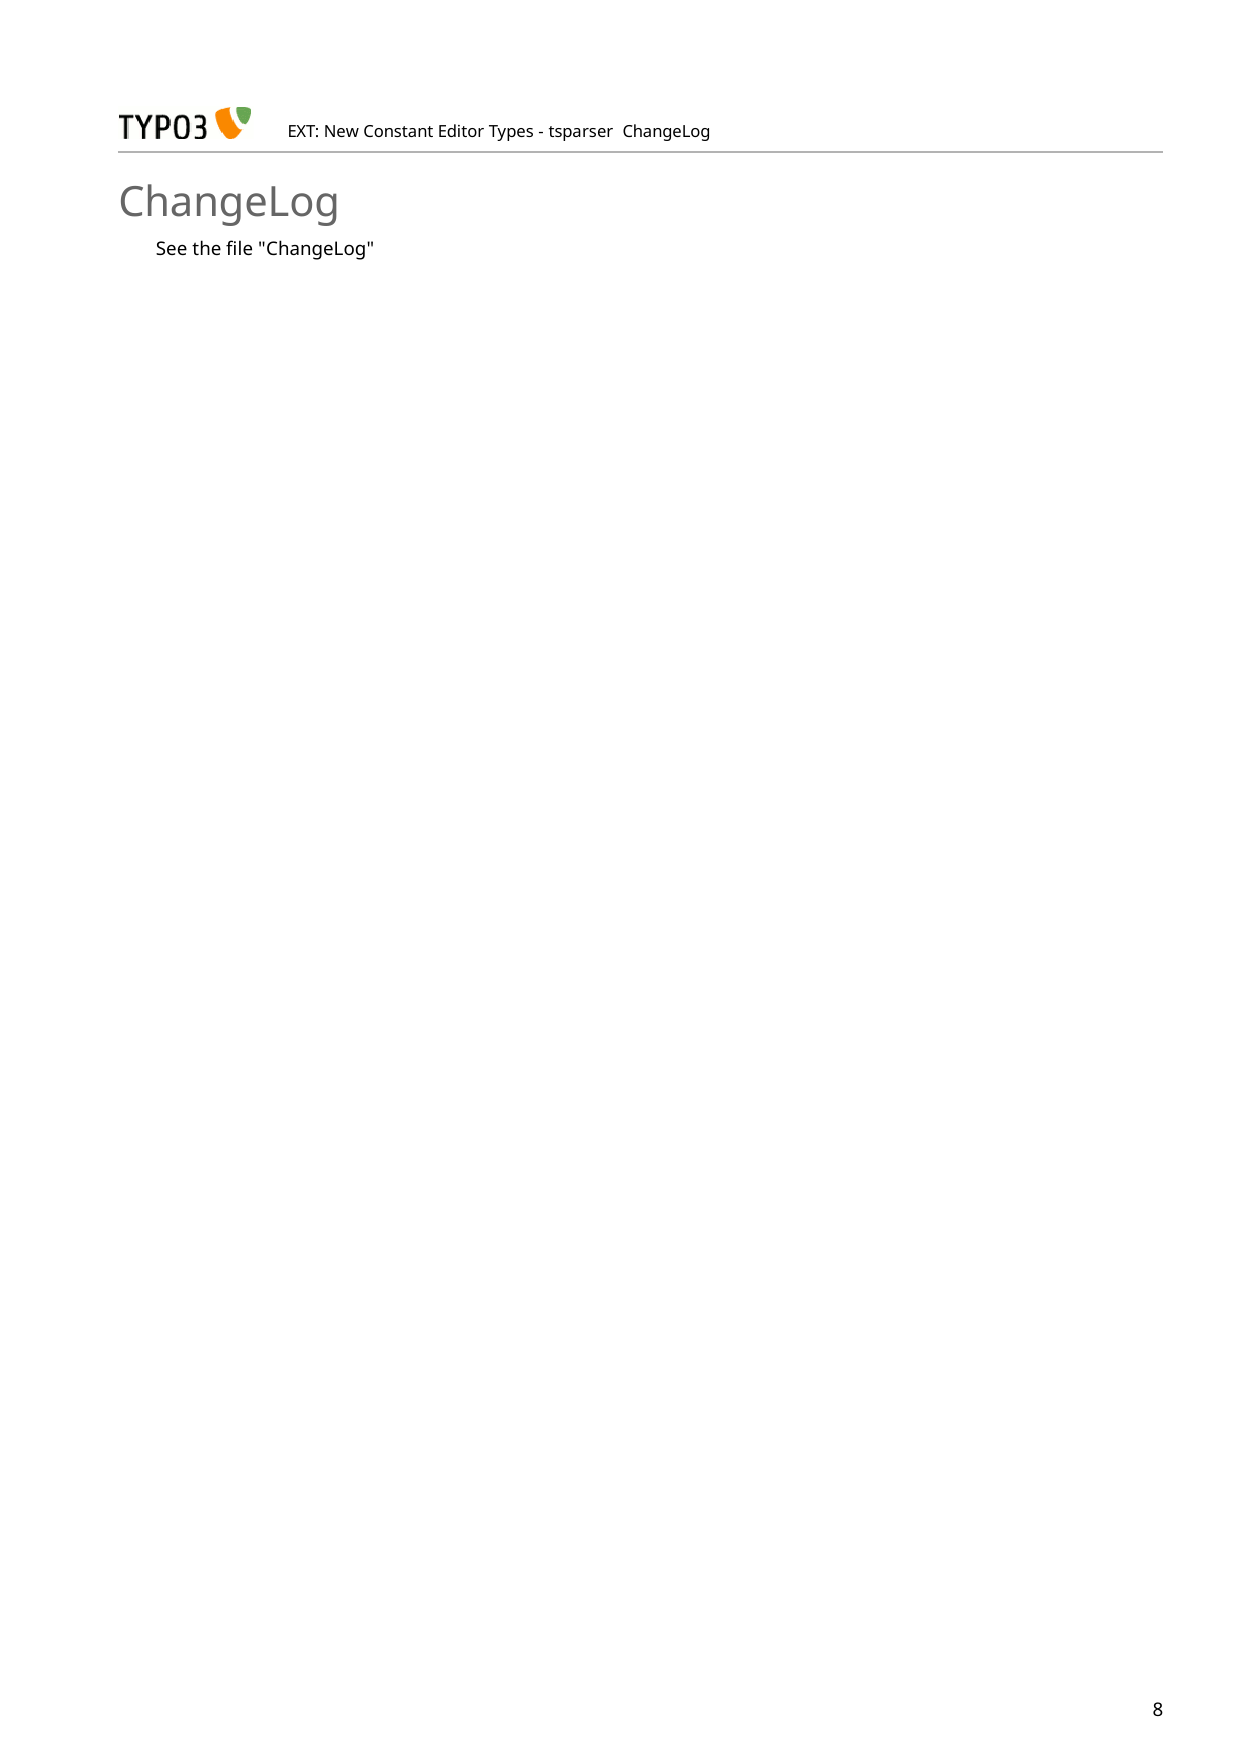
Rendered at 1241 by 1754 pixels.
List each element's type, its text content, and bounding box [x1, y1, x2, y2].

subtitle ChangeLog [118, 172, 1163, 228]
picture [118, 106, 254, 139]
list See the file "ChangeLog" [118, 234, 1163, 260]
